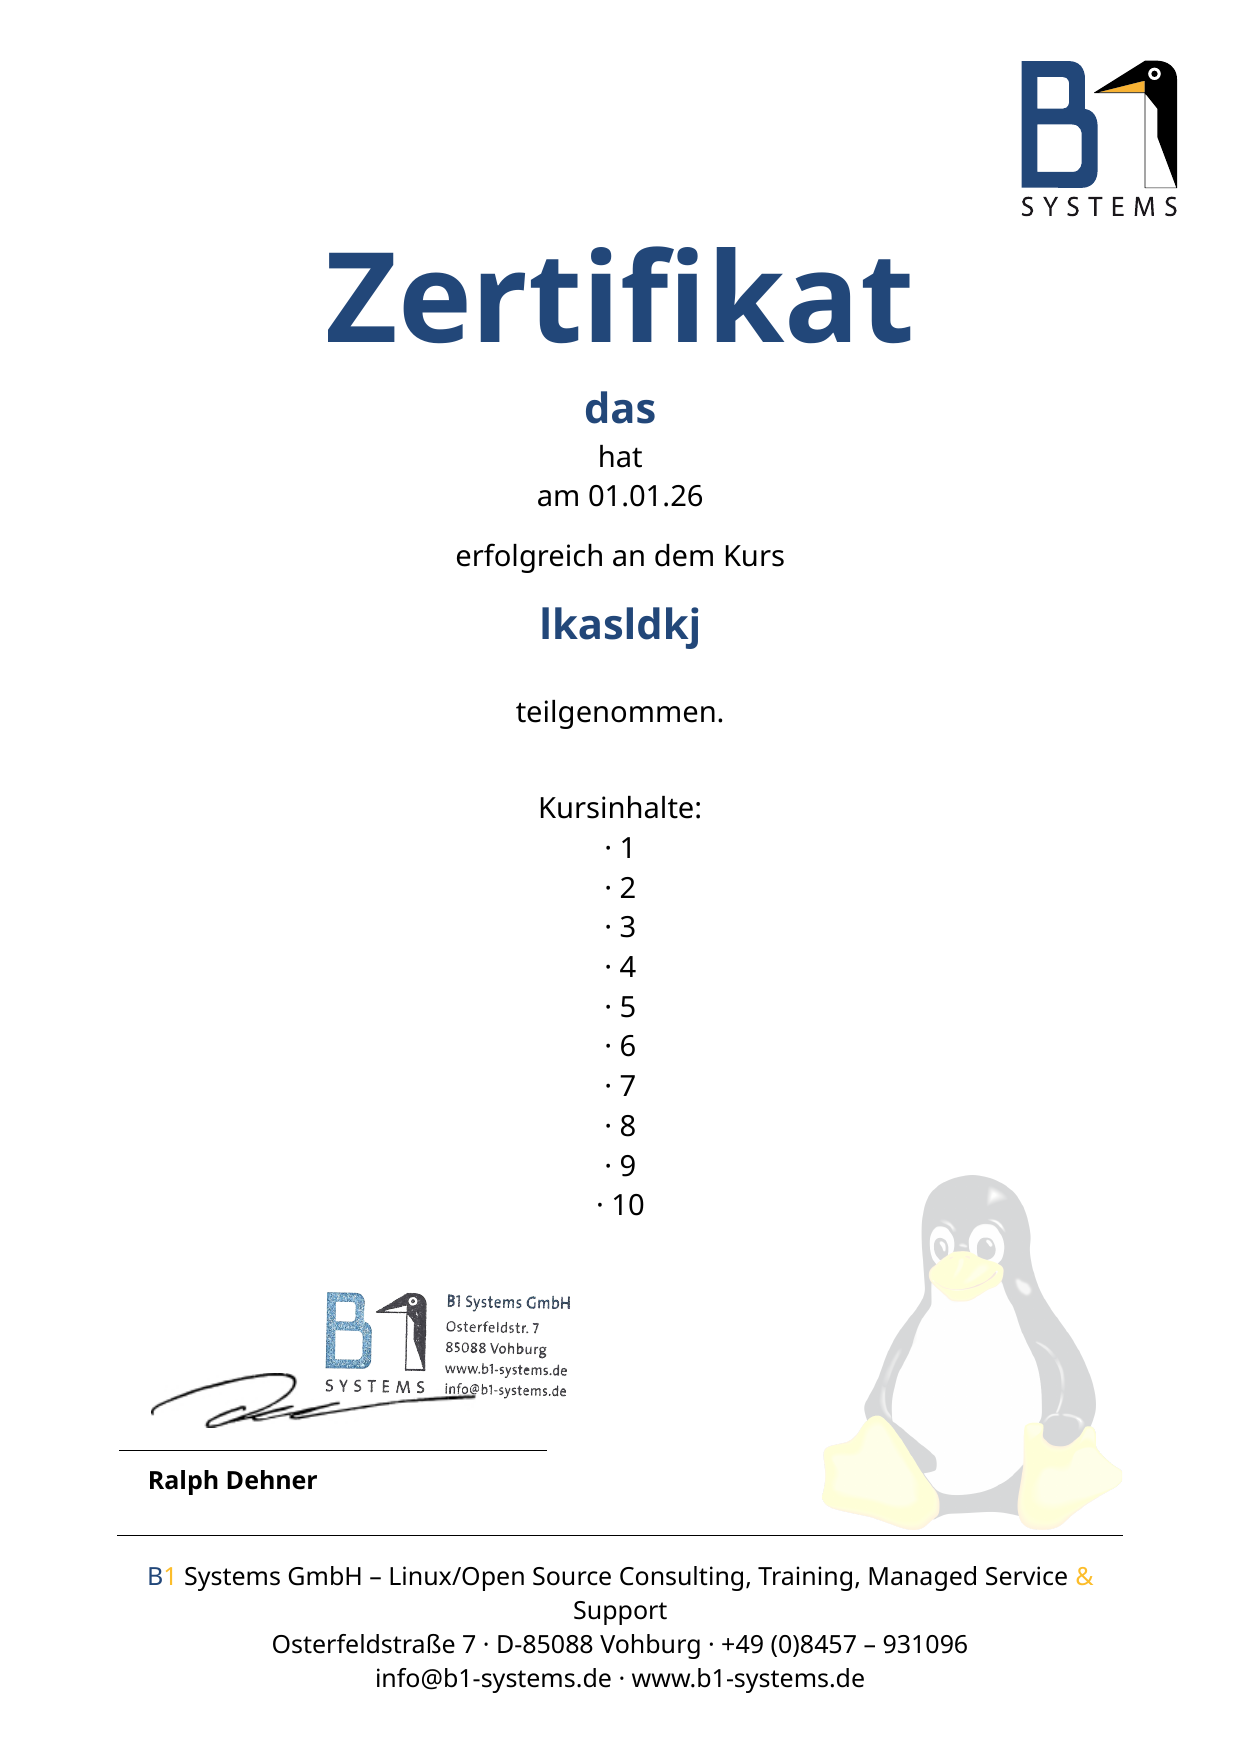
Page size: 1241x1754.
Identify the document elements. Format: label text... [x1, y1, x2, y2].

picture [151, 1272, 597, 1428]
text Zertifikat [118, 209, 1122, 379]
text lkasldkj [118, 595, 1122, 651]
text Kursinhalte: [118, 788, 1122, 827]
text erfolgreich an dem Kurs [118, 535, 1122, 575]
text teilgenommen. [118, 691, 1122, 731]
text · 1 · 2 · 3 · 4 · 5 · 6 · 7 · 8 · 9 · 10 [118, 827, 1122, 1224]
text hat [118, 436, 1122, 476]
text am 01.01.26 [118, 476, 1122, 515]
text Ralph Dehner [148, 1462, 822, 1497]
text das [118, 379, 1122, 436]
